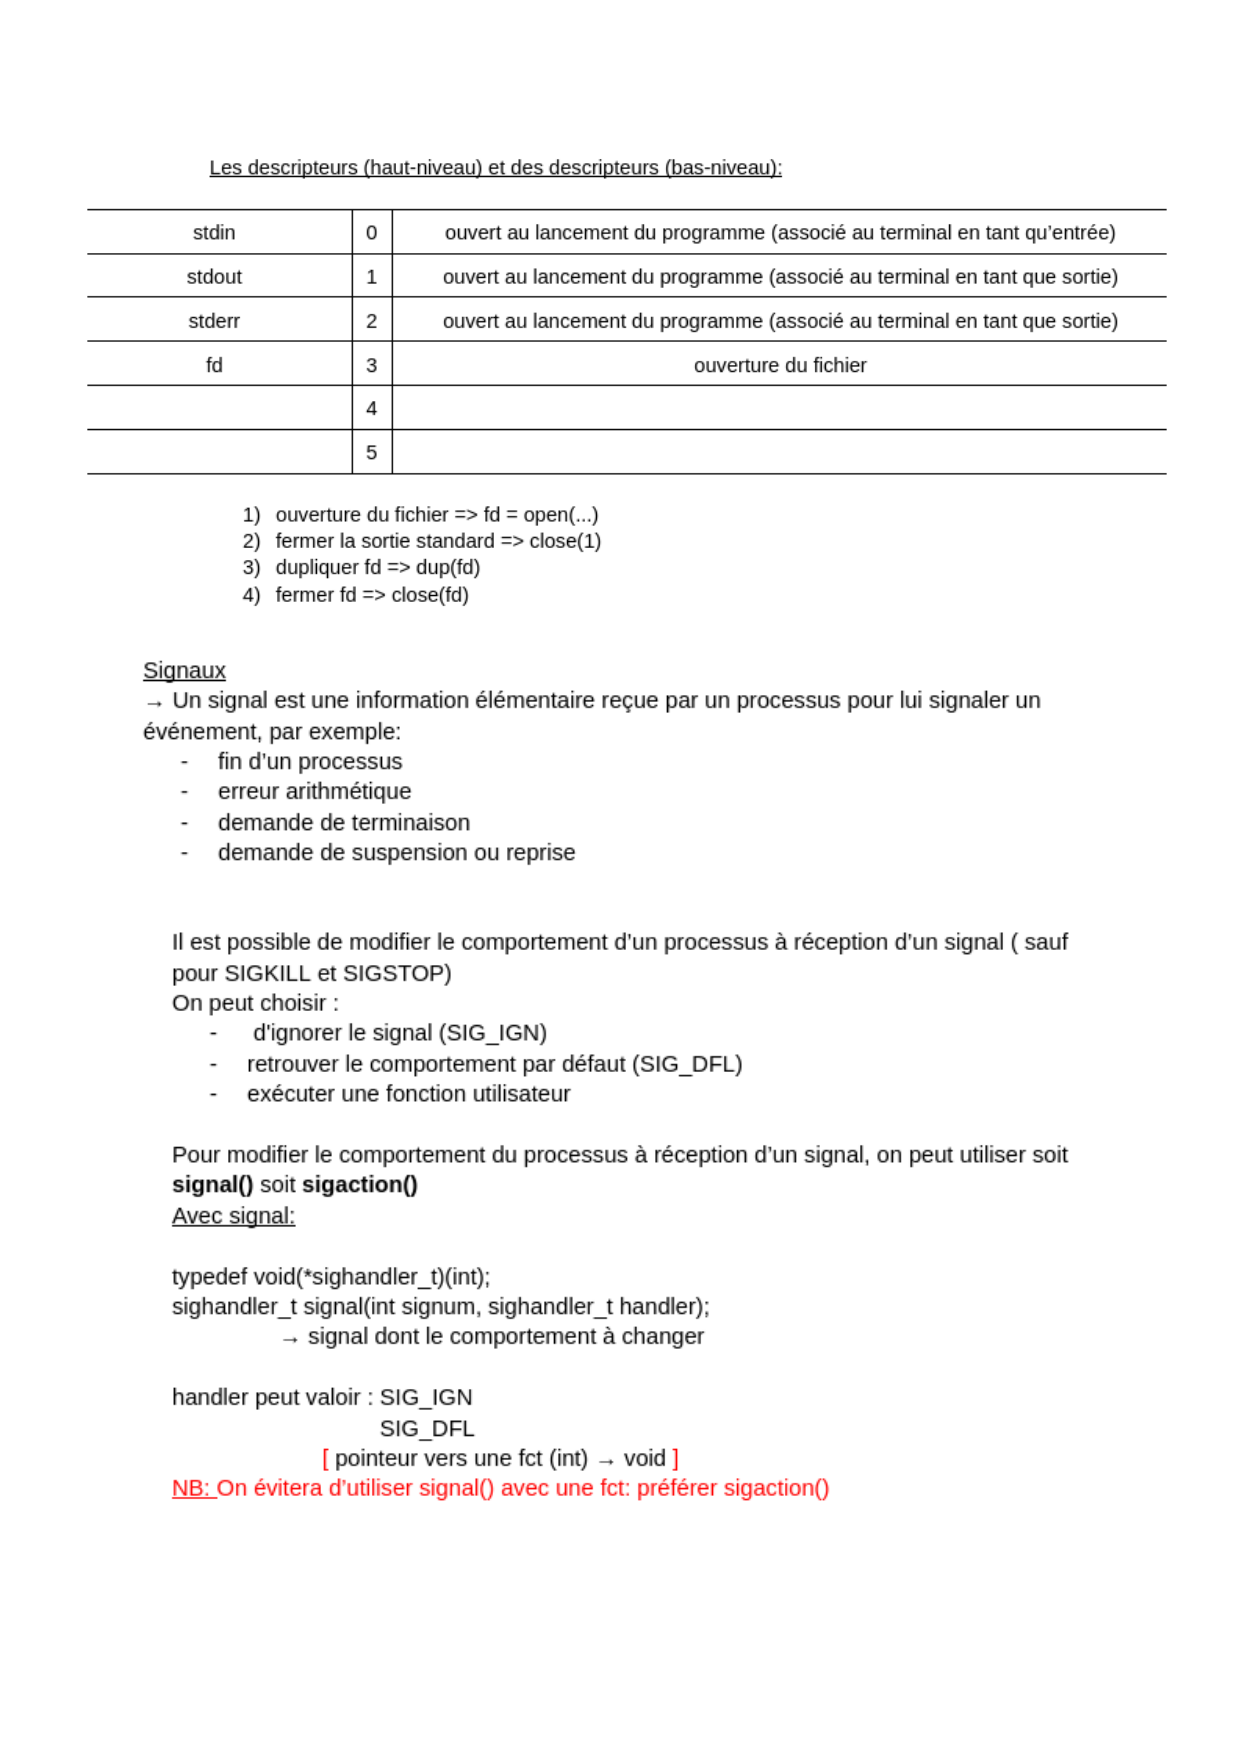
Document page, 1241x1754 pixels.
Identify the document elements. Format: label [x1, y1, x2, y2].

picture [152, 914, 1089, 1510]
picture [134, 647, 1075, 873]
picture [87, 140, 1167, 613]
